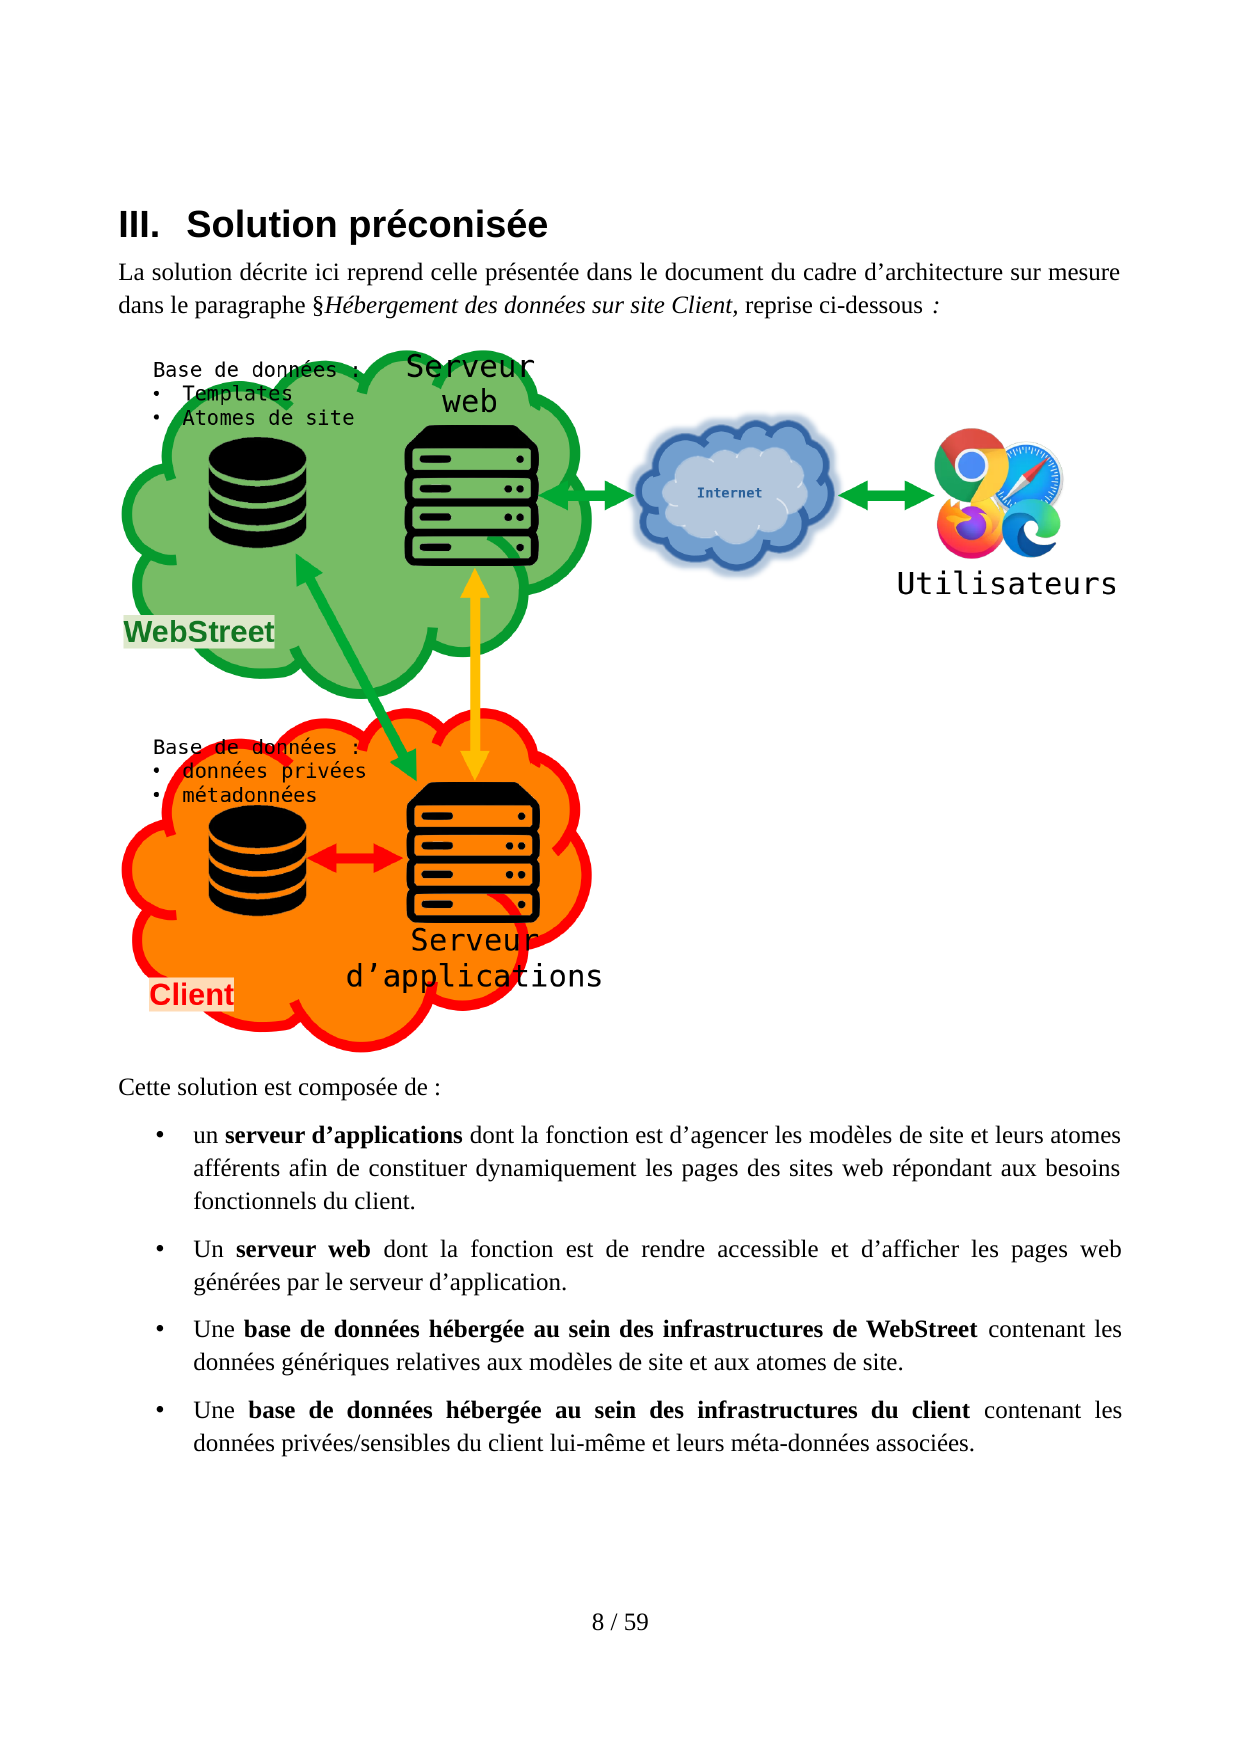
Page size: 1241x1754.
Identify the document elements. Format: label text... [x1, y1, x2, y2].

list un serveur d’applications dont la fonction est d’agencer les modèles de site et leurs atomes afférents afin de constituer dynamiquement les pages des sites web répondant aux besoins fonctionnels du client. [156, 1120, 1122, 1215]
text Cette solution est composée de : [118, 1072, 1122, 1101]
picture [118, 338, 1123, 1054]
list Un serveur web dont la fonction est de rendre accessible et d’afficher les pages web générées par le serveur d’application. [156, 1234, 1122, 1296]
subtitle Solution préconisée [118, 201, 1122, 245]
list Une base de données hébergée au sein des infrastructures du client contenant les données privées/sensibles du client lui-même et leurs méta-données associées. [156, 1395, 1122, 1457]
list Une base de données hébergée au sein des infrastructures de WebStreet contenant les données génériques relatives aux modèles de site et aux atomes de site. [156, 1314, 1122, 1376]
text La solution décrite ici reprend celle présentée dans le document du cadre d’architecture sur mesure dans le paragraphe §Hébergement des données sur site Client, reprise ci-dessous : [118, 257, 1122, 319]
